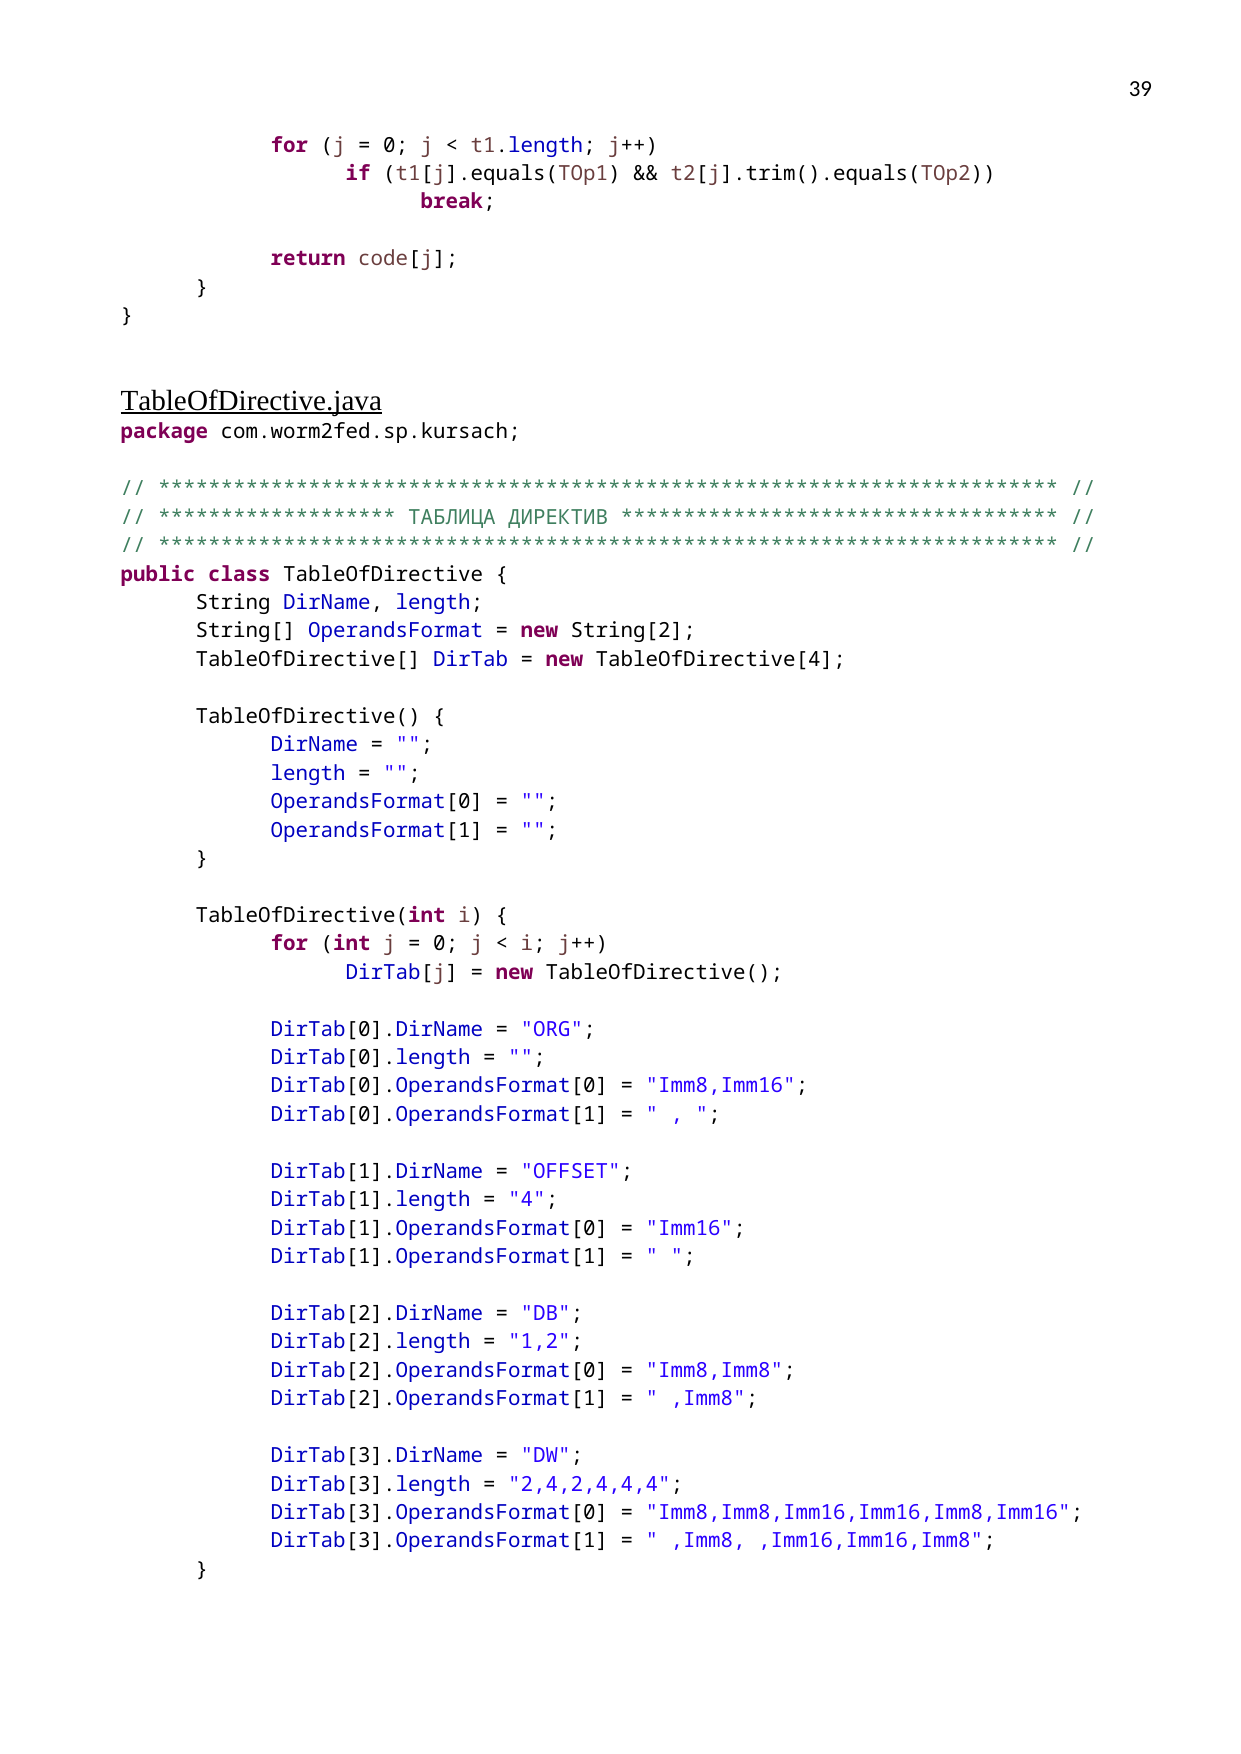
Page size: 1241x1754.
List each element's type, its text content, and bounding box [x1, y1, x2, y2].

text for (int j = 0; j < i; j++) [120, 928, 1152, 957]
text DirTab[3].OperandsFormat[0] = "Imm8,Imm8,Imm16,Imm16,Imm8,Imm16"; [120, 1497, 1152, 1526]
text package com.worm2fed.sp.kursach; [120, 417, 1152, 445]
text DirTab[2].DirName = "DB"; [120, 1298, 1152, 1327]
text DirTab[j] = new TableOfDirective(); [120, 957, 1152, 985]
text DirName = ""; [120, 729, 1152, 758]
text DirTab[3].length = "2,4,2,4,4,4"; [120, 1469, 1152, 1497]
text DirTab[3].DirName = "DW"; [120, 1440, 1152, 1469]
text for (j = 0; j < t1.length; j++) [120, 130, 1152, 158]
text // ******************* ТАБЛИЦА ДИРЕКТИВ *********************************** // [120, 502, 1152, 530]
text DirTab[1].OperandsFormat[0] = "Imm16"; [120, 1213, 1152, 1241]
text DirTab[0].DirName = "ORG"; [120, 1014, 1152, 1042]
text TableOfDirective.java [120, 383, 1152, 417]
text DirTab[0].length = ""; [120, 1042, 1152, 1071]
text DirTab[2].length = "1,2"; [120, 1327, 1152, 1355]
text TableOfDirective(int i) { [120, 900, 1152, 928]
text } [120, 843, 1152, 872]
text String[] OperandsFormat = new String[2]; [120, 616, 1152, 644]
text DirTab[2].OperandsFormat[0] = "Imm8,Imm8"; [120, 1355, 1152, 1383]
text // ************************************************************************ // [120, 473, 1152, 502]
text // ************************************************************************ // [120, 530, 1152, 559]
text } [120, 1554, 1152, 1582]
text break; [120, 187, 1152, 215]
text DirTab[1].length = "4"; [120, 1184, 1152, 1213]
text return code[j]; [120, 243, 1152, 272]
text DirTab[0].OperandsFormat[0] = "Imm8,Imm16"; [120, 1071, 1152, 1099]
text } [120, 272, 1152, 300]
text OperandsFormat[1] = ""; [120, 815, 1152, 843]
text DirTab[1].DirName = "OFFSET"; [120, 1156, 1152, 1184]
text DirTab[2].OperandsFormat[1] = " ,Imm8"; [120, 1383, 1152, 1412]
text TableOfDirective[] DirTab = new TableOfDirective[4]; [120, 644, 1152, 672]
text public class TableOfDirective { [120, 559, 1152, 587]
text String DirName, length; [120, 587, 1152, 616]
text TableOfDirective() { [120, 701, 1152, 729]
text length = ""; [120, 758, 1152, 786]
text DirTab[0].OperandsFormat[1] = " , "; [120, 1099, 1152, 1127]
text } [120, 300, 1152, 329]
text if (t1[j].equals(TOp1) && t2[j].trim().equals(TOp2)) [120, 158, 1152, 187]
text DirTab[3].OperandsFormat[1] = " ,Imm8, ,Imm16,Imm16,Imm8"; [120, 1526, 1152, 1554]
text DirTab[1].OperandsFormat[1] = " "; [120, 1241, 1152, 1270]
text OperandsFormat[0] = ""; [120, 786, 1152, 815]
